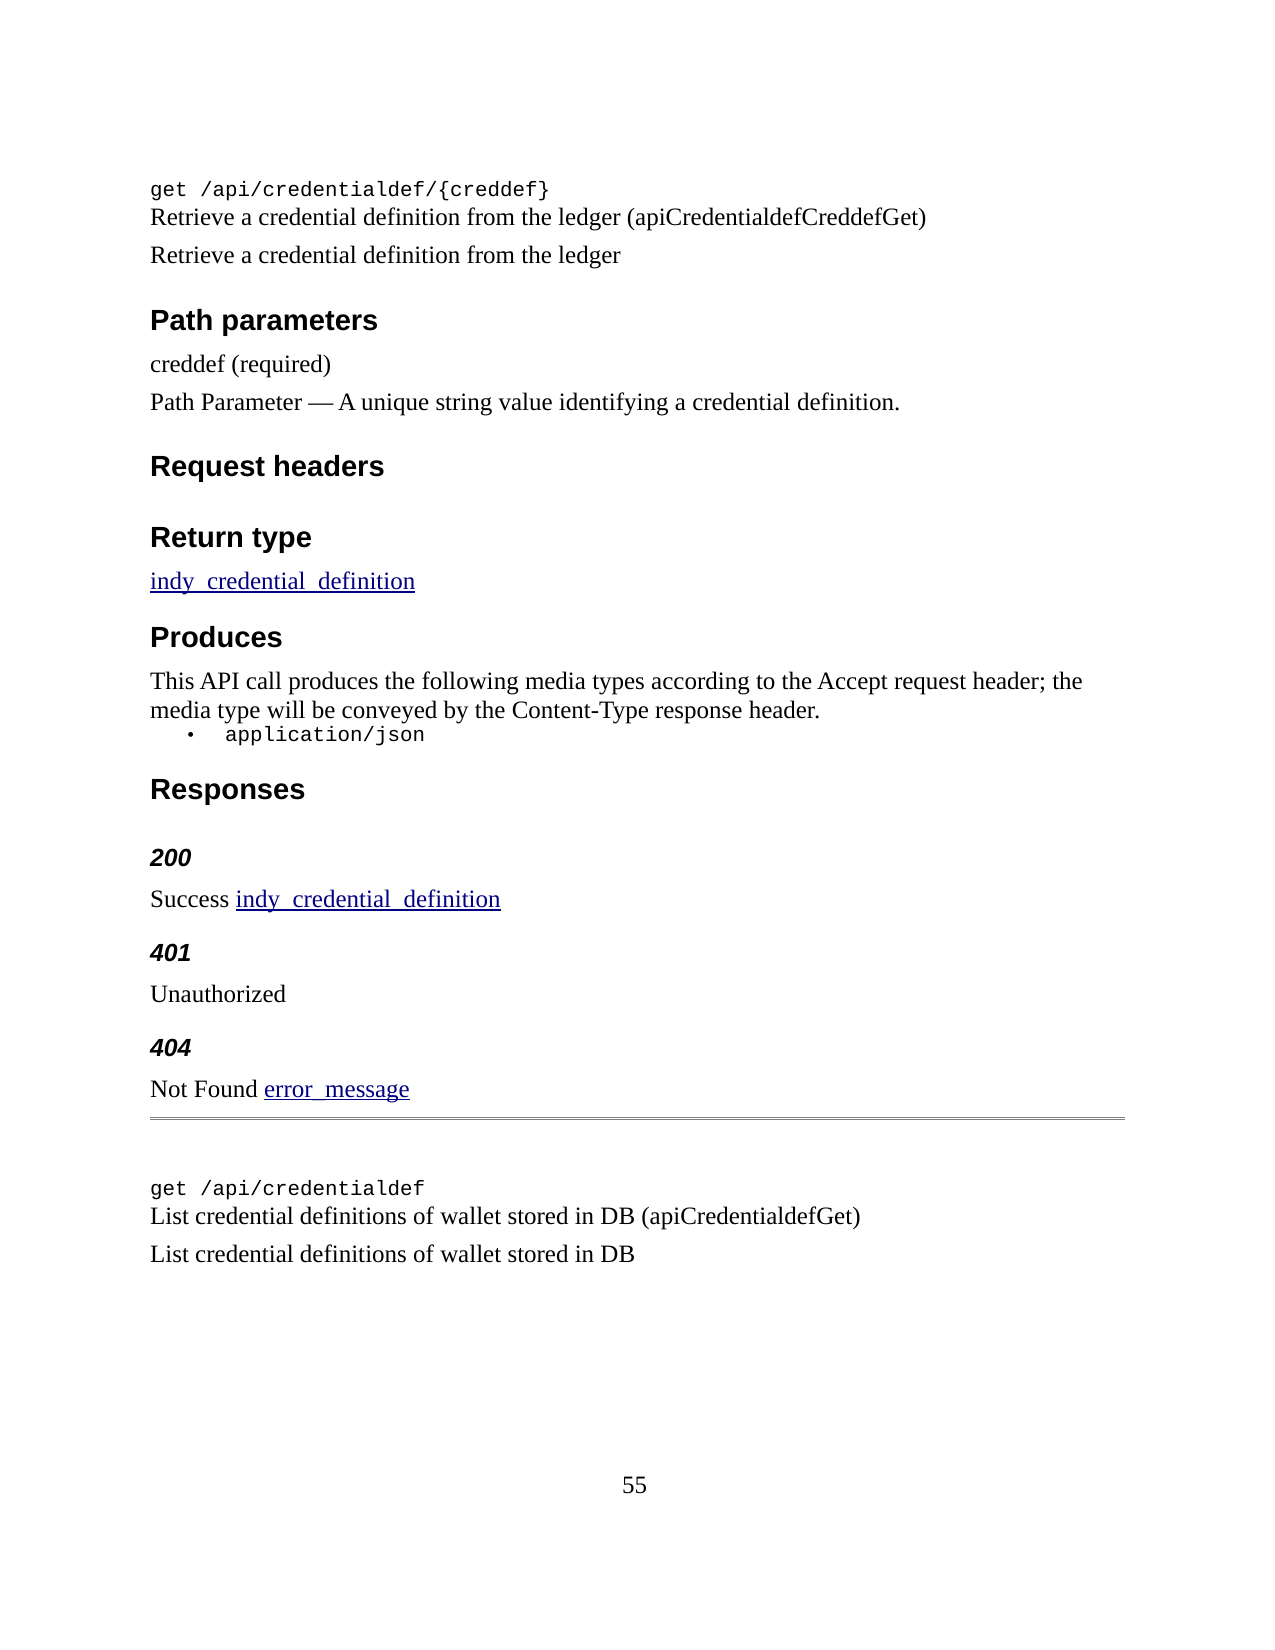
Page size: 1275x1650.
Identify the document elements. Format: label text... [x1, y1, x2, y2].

text Not Found error_message [150, 1074, 1125, 1103]
subtitle 404 [150, 1033, 1125, 1061]
text List credential definitions of wallet stored in DB [150, 1239, 1125, 1268]
list application/json [187, 724, 1125, 747]
subtitle Responses [150, 772, 1125, 806]
subtitle 200 [150, 843, 1125, 872]
subtitle Request headers [150, 449, 1125, 483]
text This API call produces the following media types according to the Accept request header; the media type will be conveyed by the Content-Type response header. [150, 666, 1125, 724]
text Unauthorized [150, 979, 1125, 1008]
text get /api/credentialdef/{creddef} [150, 179, 1125, 202]
subtitle Path parameters [150, 303, 1125, 336]
text creddef (required) [150, 349, 1125, 378]
text Retrieve a credential definition from the ledger [150, 240, 1125, 269]
subtitle Return type [150, 520, 1125, 554]
subtitle Produces [150, 620, 1125, 654]
text Success indy_credential_definition [150, 884, 1125, 913]
text List credential definitions of wallet stored in DB (apiCredentialdefGet) [150, 1201, 1125, 1230]
text Retrieve a credential definition from the ledger (apiCredentialdefCreddefGet) [150, 202, 1125, 231]
subtitle 401 [150, 938, 1125, 967]
text Path Parameter — A unique string value identifying a credential definition. [150, 387, 1125, 415]
text indy_credential_definition [150, 566, 1125, 595]
text get /api/credentialdef [150, 1178, 1125, 1201]
